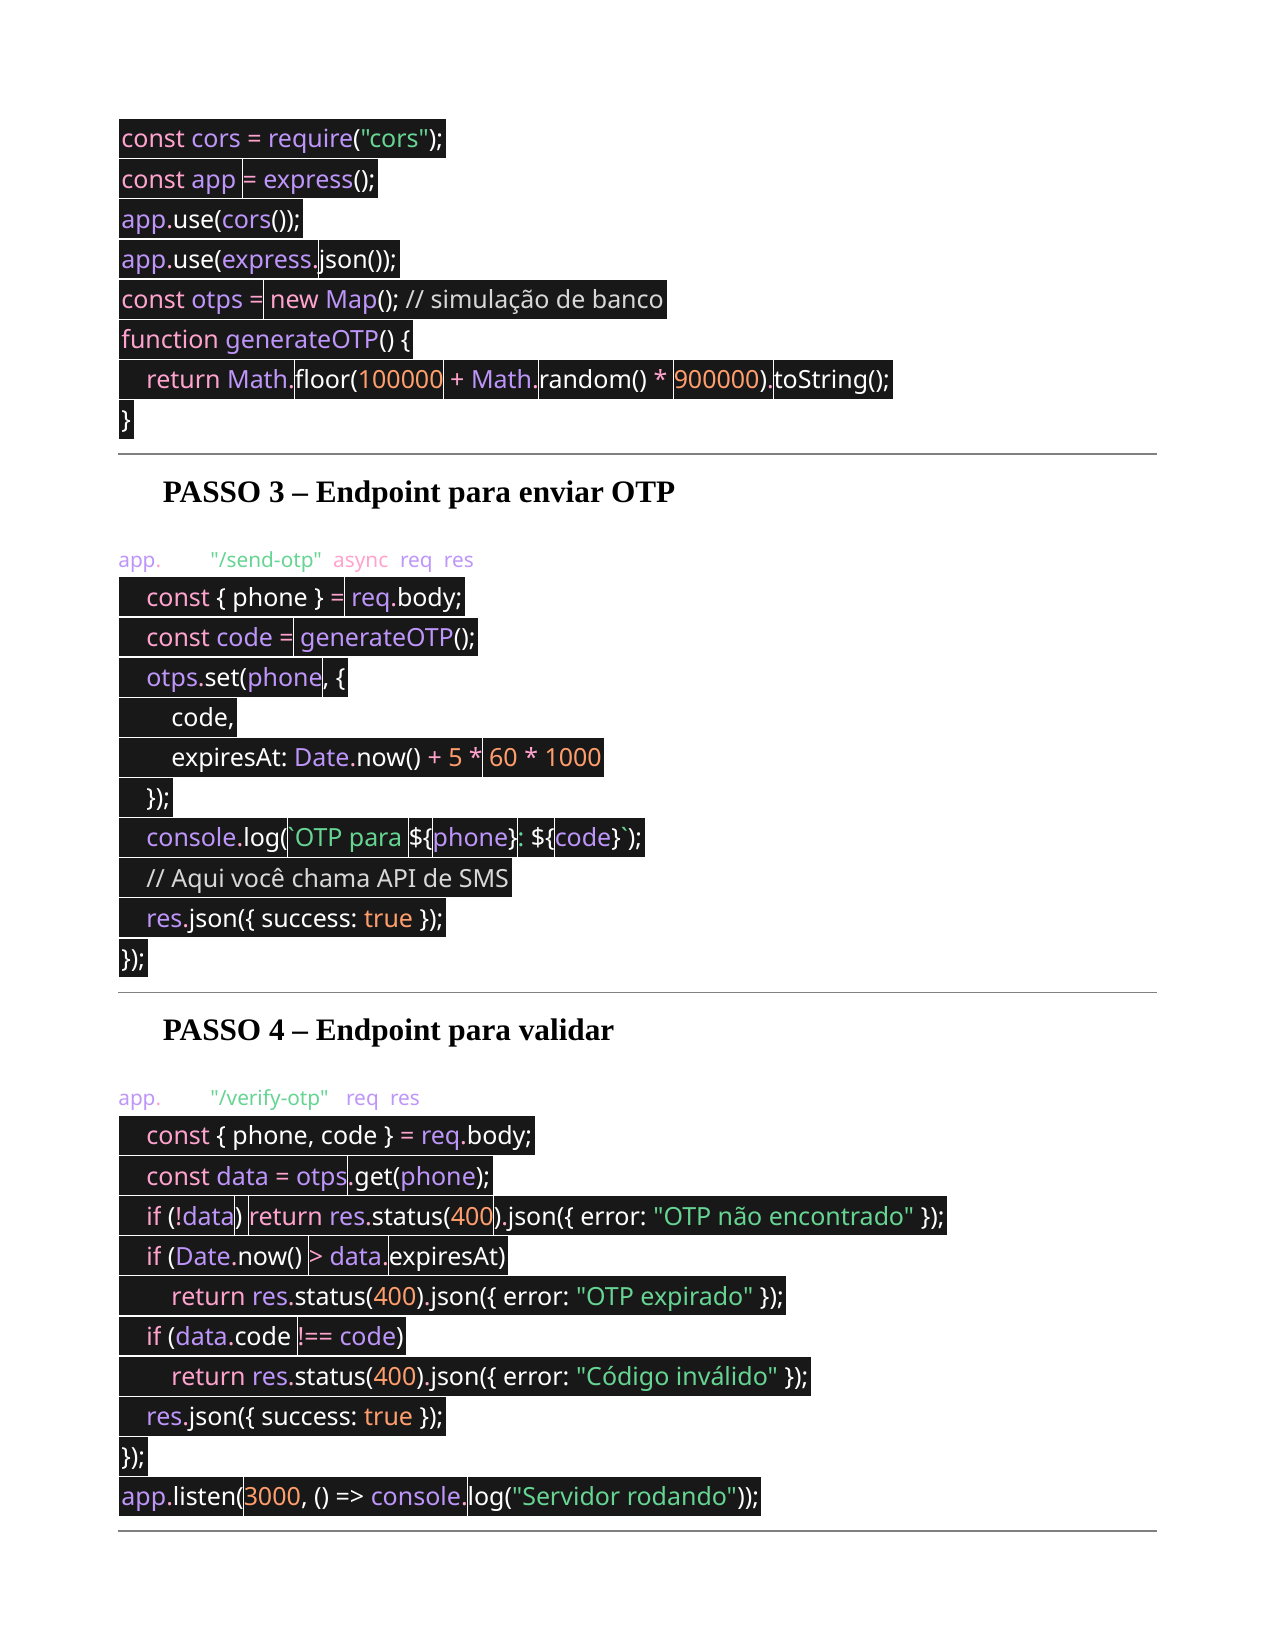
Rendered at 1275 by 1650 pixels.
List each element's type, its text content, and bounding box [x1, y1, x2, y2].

text [447, 897, 1157, 937]
text }); [119, 778, 173, 817]
text [787, 1275, 1157, 1316]
text [472, 1081, 1157, 1115]
text app.post("/verify-otp", (req, res) => { [118, 1082, 471, 1115]
text if (!data) return res.status(400).json({ error: "OTP não encontrado" }); [119, 1196, 947, 1235]
text [149, 937, 1157, 977]
text app.listen(3000, () => console.log("Servidor rodando")); [119, 1477, 761, 1516]
text }); [119, 939, 148, 977]
text const cors = require("cors"); [119, 119, 446, 158]
text [526, 542, 1157, 576]
text [894, 359, 1157, 399]
text const otps = new Map(); // simulação de banco [119, 280, 667, 319]
text // Aqui você chama API de SMS [119, 858, 512, 897]
text [536, 1115, 1157, 1155]
text [174, 777, 1157, 817]
text [349, 657, 1157, 697]
text [812, 1356, 1157, 1396]
text [513, 857, 1157, 897]
text app.post("/send-otp", async (req, res) => { [118, 543, 525, 576]
text [466, 576, 1157, 617]
text [407, 1316, 1157, 1356]
text app.use(express.json()); [119, 240, 400, 278]
text expiresAt: Date.now() + 5 * 60 * 1000 [119, 738, 604, 777]
text [238, 697, 1157, 737]
text [509, 1235, 1157, 1275]
text [447, 1396, 1157, 1436]
text function generateOTP() { [119, 320, 413, 359]
text [494, 1155, 1157, 1195]
text const { phone, code } = req.body; [119, 1116, 535, 1155]
text } [119, 400, 134, 439]
text [149, 1436, 1157, 1476]
text return res.status(400).json({ error: "Código inválido" }); [119, 1357, 811, 1396]
text if (data.code !== code) [119, 1317, 406, 1355]
text return res.status(400).json({ error: "OTP expirado" }); [119, 1276, 786, 1315]
text res.json({ success: true }); [119, 1397, 446, 1436]
text if (Date.now() > data.expiresAt) [119, 1236, 508, 1275]
text return Math.floor(100000 + Math.random() * 900000).toString(); [119, 360, 893, 399]
text [447, 118, 1157, 158]
text [605, 737, 1157, 777]
text [135, 399, 1157, 439]
text const app = express(); [119, 159, 378, 198]
text [379, 158, 1157, 198]
text [414, 319, 1157, 359]
subtitle 📌 PASSO 4 – Endpoint para validar [119, 1001, 1157, 1055]
text [762, 1476, 1157, 1516]
text app.use(cors()); [119, 199, 303, 238]
text otps.set(phone, { [119, 658, 348, 697]
text [401, 238, 1157, 278]
text code, [119, 698, 237, 737]
text }); [119, 1437, 148, 1476]
text [668, 278, 1157, 319]
text const { phone } = req.body; [119, 577, 465, 616]
text [304, 198, 1157, 238]
text [948, 1195, 1157, 1235]
text [646, 817, 1157, 857]
text [479, 617, 1157, 657]
text res.json({ success: true }); [119, 898, 446, 937]
text const data = otps.get(phone); [119, 1156, 493, 1195]
text const code = generateOTP(); [119, 618, 478, 656]
text console.log(`OTP para ${phone}: ${code}`); [119, 818, 645, 857]
subtitle 📌 PASSO 3 – Endpoint para enviar OTP [119, 462, 1157, 516]
